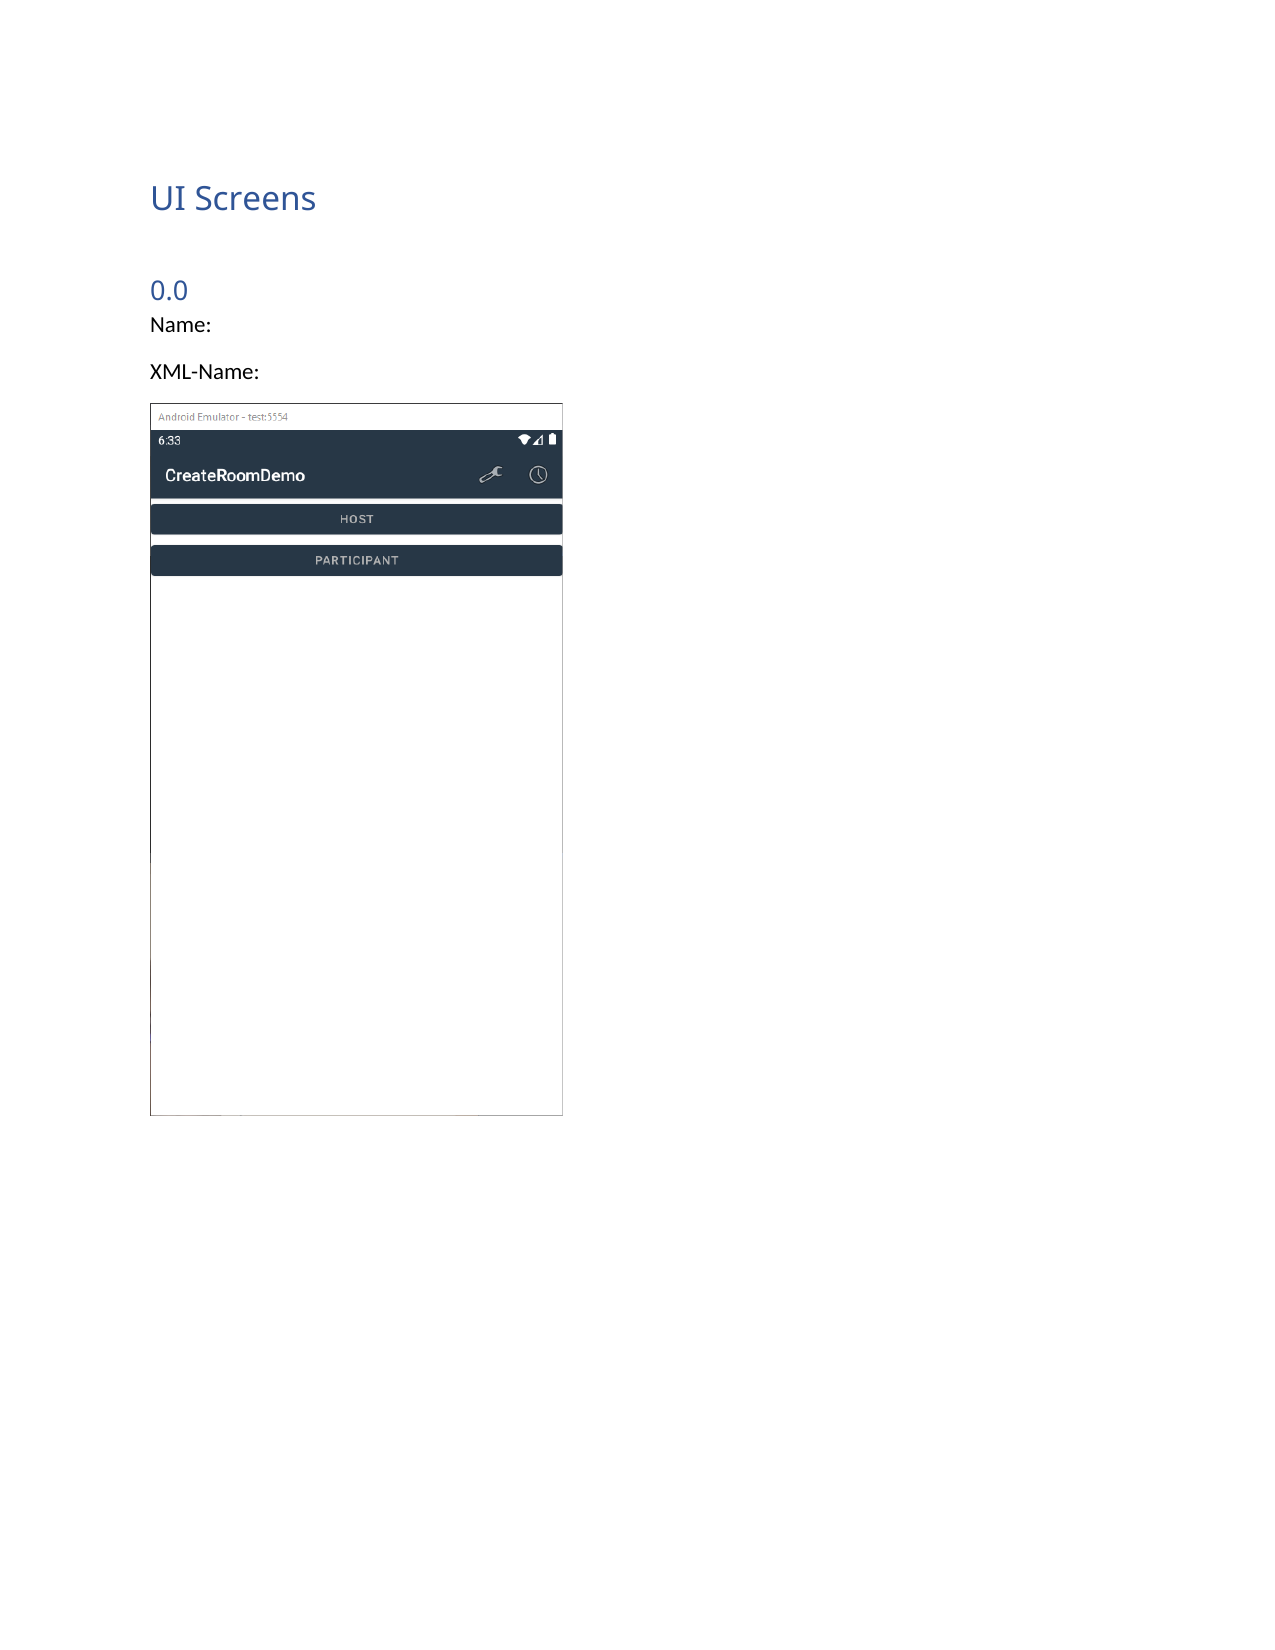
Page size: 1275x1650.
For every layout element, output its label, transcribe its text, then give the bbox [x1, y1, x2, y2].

text XML-Name: [150, 357, 1125, 385]
subtitle 0.0 [150, 271, 1125, 308]
text Name: [150, 311, 1125, 339]
subtitle UI Screens [150, 175, 1125, 220]
